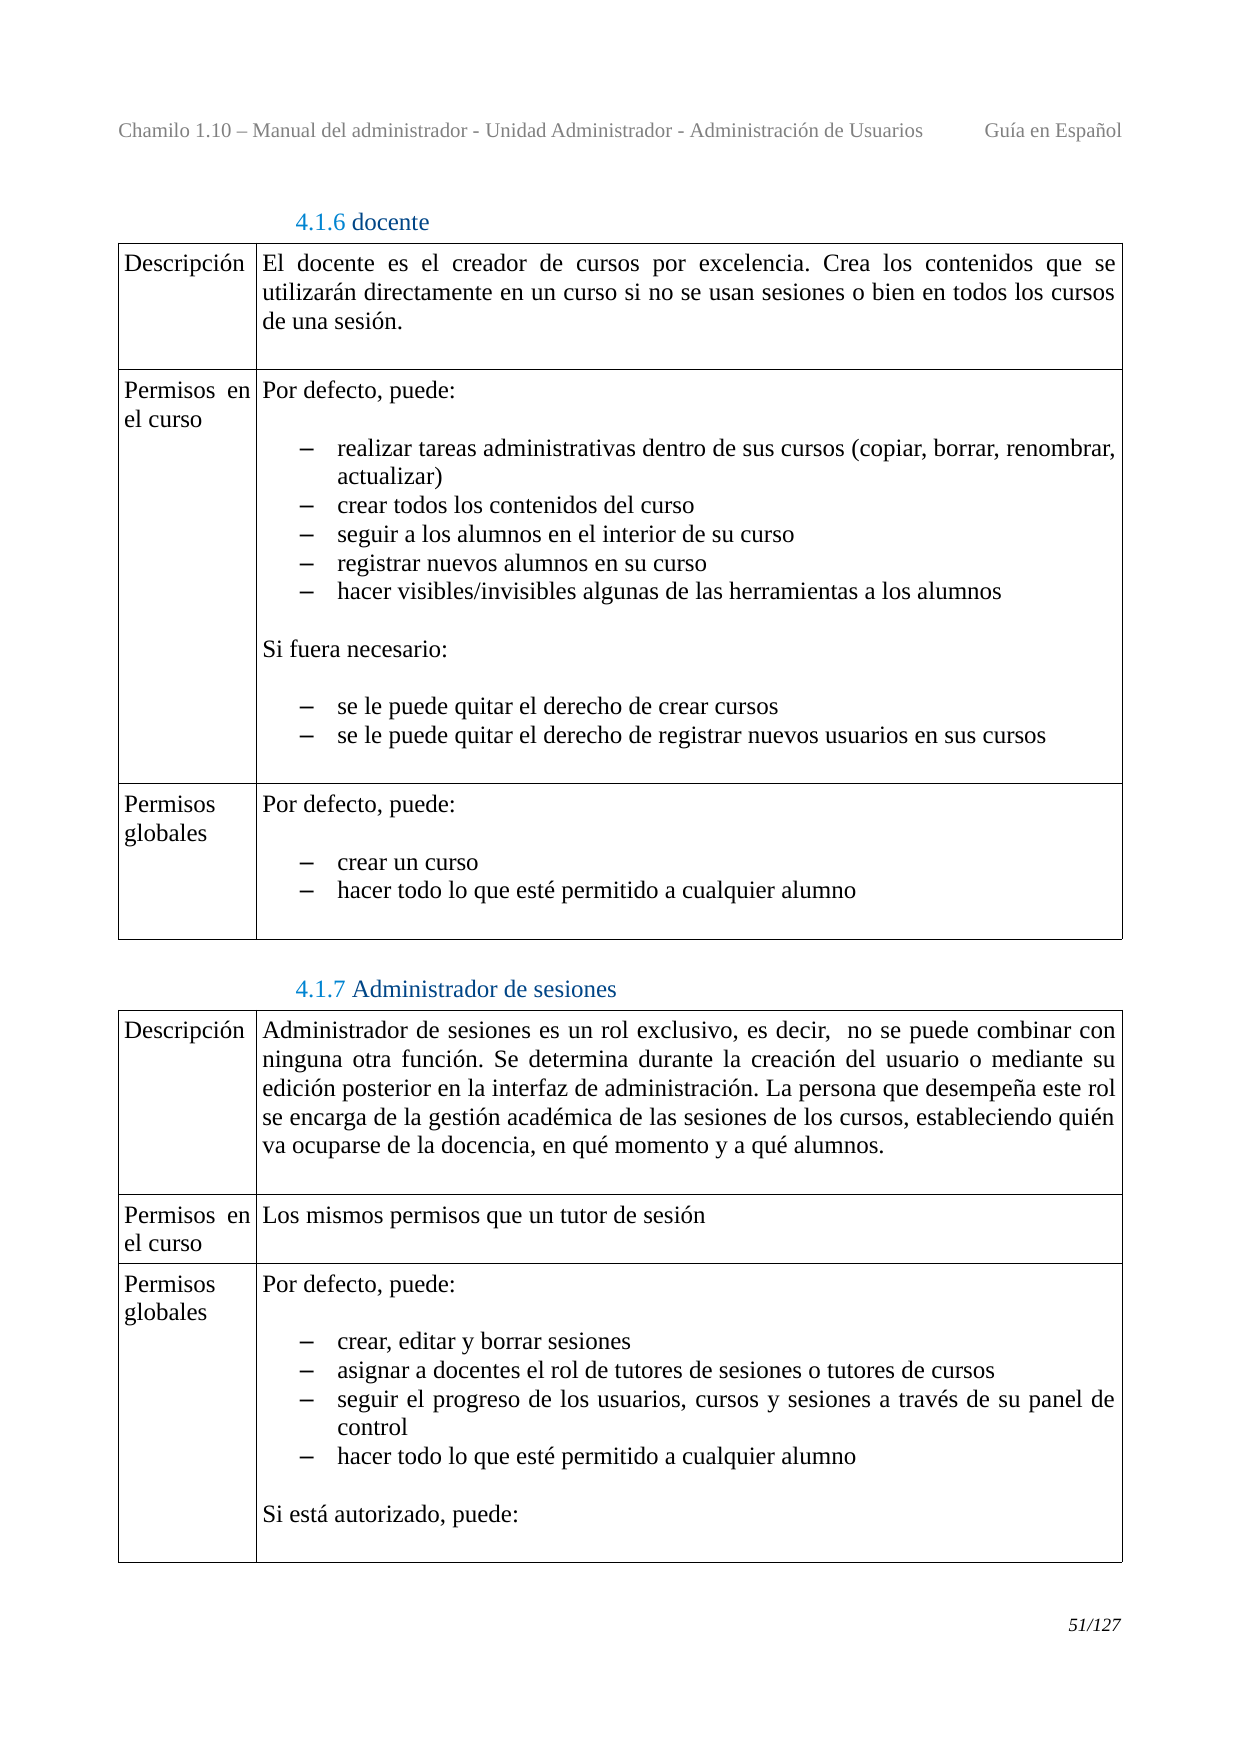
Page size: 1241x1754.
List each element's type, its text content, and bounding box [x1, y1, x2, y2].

table_cell Por defecto, puede: realizar tareas administrativas dentro de sus cursos (copiar, borrar, renombrar, actualizar) crear todos los contenidos del curso seguir a los alumnos en el interior de su curso registrar nuevos alumnos en su curso hacer visibles/invisibles algunas de las herramientas a los alumnos Si fuera necesario: se le puede quitar el derecho de crear cursos se le puede quitar el derecho de registrar nuevos usuarios en sus cursos [257, 370, 1122, 783]
table_cell Permisos en el curso [119, 370, 256, 783]
table_cell Por defecto, puede: crear, editar y borrar sesiones asignar a docentes el rol de tutores de sesiones o tutores de cursos seguir el progreso de los usuarios, cursos y sesiones a través de su panel de control hacer todo lo que esté permitido a cualquier alumno Si está autorizado, puede: registrar nuevos usuarios en la plataforma [257, 1264, 1122, 1562]
table_cell Permisos globales [119, 784, 256, 939]
table_header Descripción [119, 1011, 256, 1194]
table_cell Permisos globales [119, 1264, 256, 1562]
subtitle docente [295, 207, 1122, 236]
table_cell Por defecto, puede: crear un curso hacer todo lo que esté permitido a cualquier alumno [257, 784, 1122, 939]
table_header Descripción [119, 244, 256, 369]
table_cell Los mismos permisos que un tutor de sesión [257, 1195, 1122, 1263]
table_cell Permisos en el curso [119, 1195, 256, 1263]
subtitle Administrador de sesiones [295, 974, 1122, 1003]
table_header El docente es el creador de cursos por excelencia. Crea los contenidos que se utilizarán directamente en un curso si no se usan sesiones o bien en todos los cursos de una sesión. [257, 244, 1122, 369]
table_header Administrador de sesiones es un rol exclusivo, es decir, no se puede combinar con ninguna otra función. Se determina durante la creación del usuario o mediante su edición posterior en la interfaz de administración. La persona que desempeña este rol se encarga de la gestión académica de las sesiones de los cursos, estableciendo quién va ocuparse de la docencia, en qué momento y a qué alumnos. [257, 1011, 1122, 1194]
